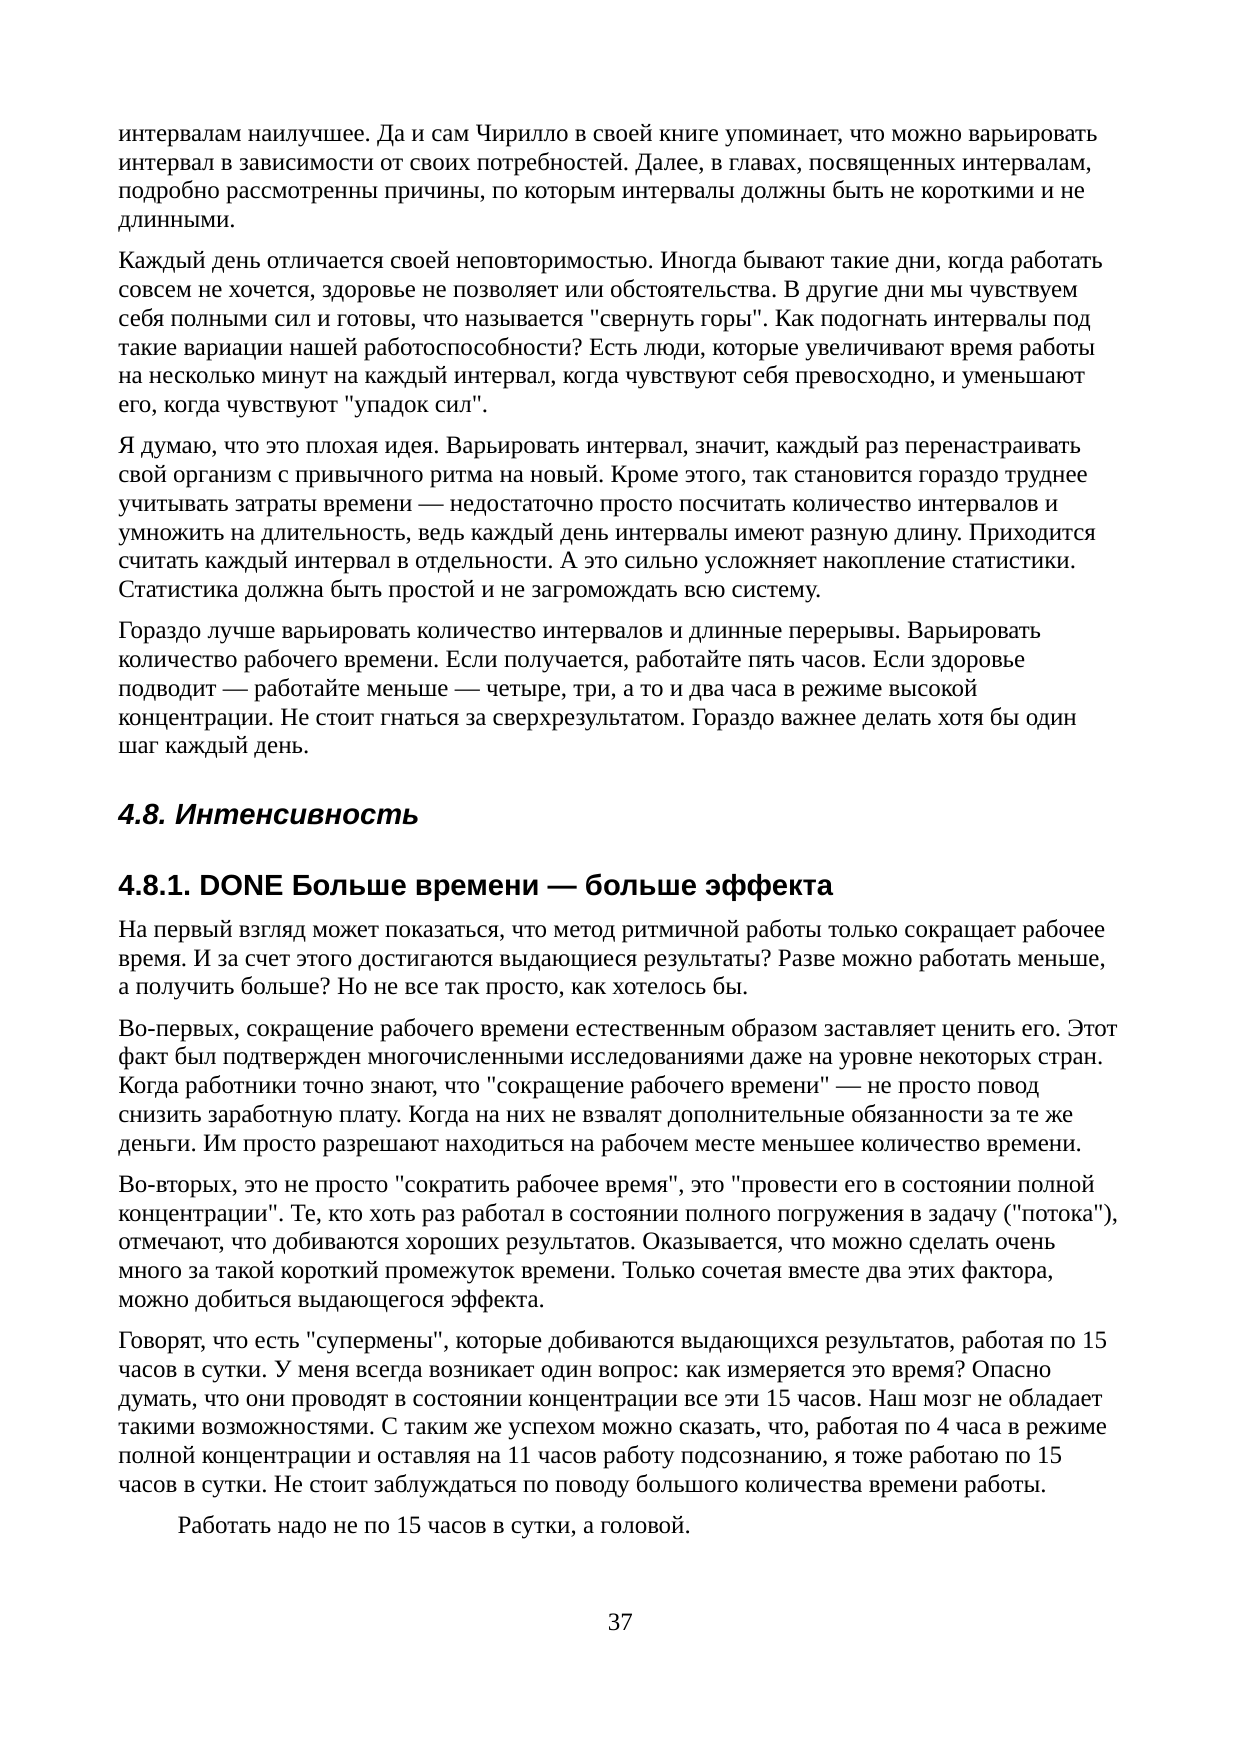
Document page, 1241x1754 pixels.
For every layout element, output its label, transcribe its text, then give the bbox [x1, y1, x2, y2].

text Во-первых, сокращение рабочего времени естественным образом заставляет ценить его. Этот факт был подтвержден многочисленными исследованиями даже на уровне некоторых стран. Когда работники точно знают, что "сокращение рабочего времени" — не просто повод снизить заработную плату. Когда на них не взвалят дополнительные обязанности за те же деньги. Им просто разрешают находиться на рабочем месте меньшее количество времени. [118, 1013, 1122, 1156]
text Гораздо лучше варьировать количество интервалов и длинные перерывы. Варьировать количество рабочего времени. Если получается, работайте пять часов. Если здоровье подводит — работайте меньше — четыре, три, а то и два часа в режиме высокой концентрации. Не стоит гнаться за сверхрезультатом. Гораздо важнее делать хотя бы один шаг каждый день. [118, 616, 1122, 759]
text Говорят, что есть "супермены", которые добиваются выдающихся результатов, работая по 15 часов в сутки. У меня всегда возникает один вопрос: как измеряется это время? Опасно думать, что они проводят в состоянии концентрации все эти 15 часов. Наш мозг не обладает такими возможностями. С таким же успехом можно сказать, что, работая по 4 часа в режиме полной концентрации и оставляя на 11 часов работу подсознанию, я тоже работаю по 15 часов в сутки. Не стоит заблуждаться по поводу большого количества времени работы. [118, 1325, 1122, 1498]
subtitle Интенсивность [118, 797, 1122, 830]
text Работать надо не по 15 часов в сутки, а головой. [177, 1510, 1063, 1539]
text Каждый день отличается своей неповторимостью. Иногда бывают такие дни, когда работать совсем не хочется, здоровье не позволяет или обстоятельства. В другие дни мы чувствуем себя полными сил и готовы, что называется "свернуть горы". Как подогнать интервалы под такие вариации нашей работоспособности? Есть люди, которые увеличивают время работы на несколько минут на каждый интервал, когда чувствуют себя превосходно, и уменьшают его, когда чувствуют "упадок сил". [118, 246, 1122, 418]
text Я думаю, что это плохая идея. Варьировать интервал, значит, каждый раз перенастраивать свой организм с привычного ритма на новый. Кроме этого, так становится гораздо труднее учитывать затраты времени — недостаточно просто посчитать количество интервалов и умножить на длительность, ведь каждый день интервалы имеют разную длину. Приходится считать каждый интервал в отдельности. А это сильно усложняет накопление статистики. Статистика должна быть простой и не загромождать всю систему. [118, 431, 1122, 603]
text Во-вторых, это не просто "сократить рабочее время", это "провести его в состоянии полной концентрации". Те, кто хоть раз работал в состоянии полного погружения в задачу ("потока"), отмечают, что добиваются хороших результатов. Оказывается, что можно сделать очень много за такой короткий промежуток времени. Только сочетая вместе два этих фактора, можно добиться выдающегося эффекта. [118, 1169, 1122, 1313]
subtitle DONE Больше времени — больше эффекта [118, 868, 1122, 901]
text На первый взгляд может показаться, что метод ритмичной работы только сокращает рабочее время. И за счет этого достигаются выдающиеся результаты? Разве можно работать меньше, а получить больше? Но не все так просто, как хотелось бы. [118, 914, 1122, 1000]
text интервалам наилучшее. Да и сам Чирилло в своей книге упоминает, что можно варьировать интервал в зависимости от своих потребностей. Далее, в главах, посвященных интервалам, подробно рассмотренны причины, по которым интервалы должны быть не короткими и не длинными. [118, 118, 1122, 233]
